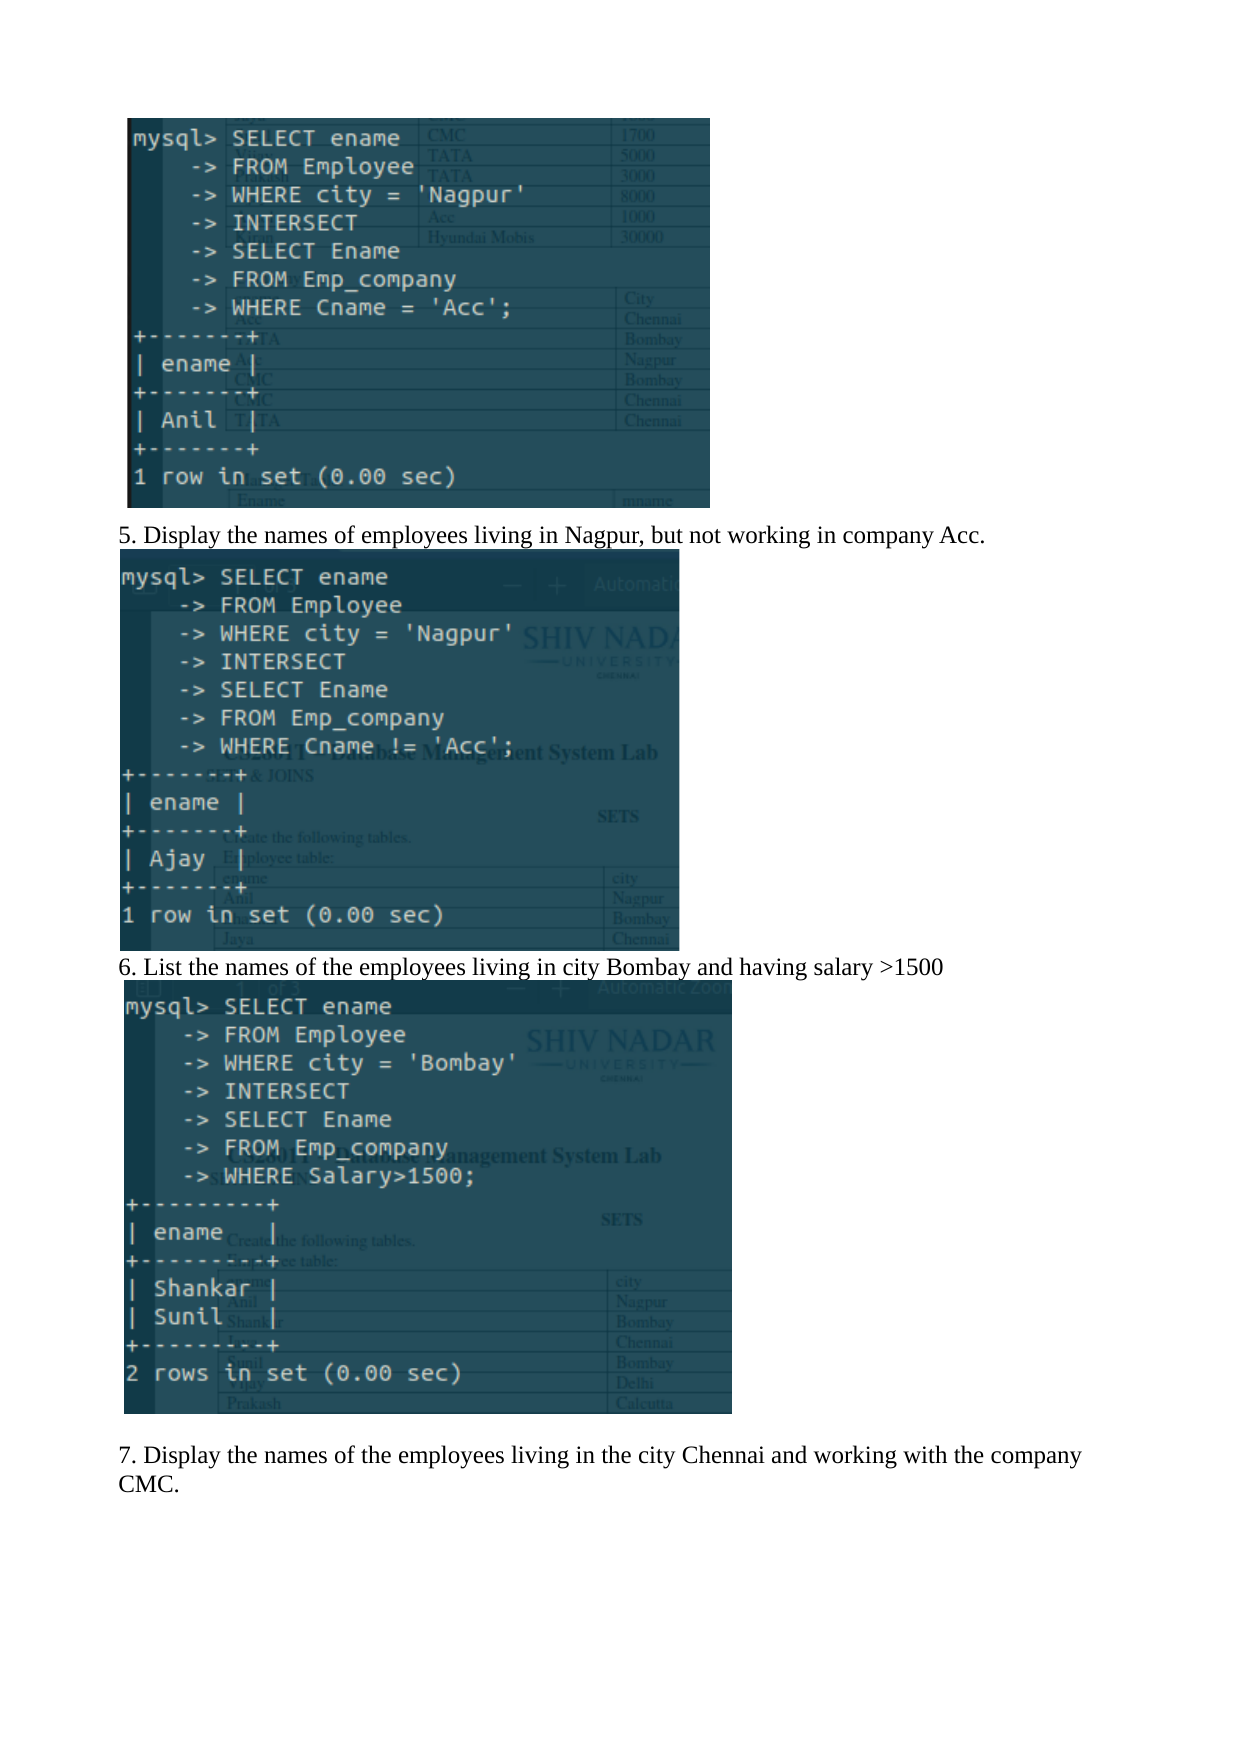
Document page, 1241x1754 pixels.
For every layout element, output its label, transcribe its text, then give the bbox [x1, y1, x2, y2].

text 5. Display the names of employees living in Nagpur, but not working in company Acc. [118, 521, 1122, 549]
text 6. List the names of the employees living in city Bombay and having salary >1500 [118, 952, 1122, 981]
picture [120, 549, 680, 951]
picture [124, 980, 732, 1414]
picture [127, 118, 710, 508]
text 7. Display the names of the employees living in the city Chennai and working with the company CMC. [118, 1441, 1122, 1498]
